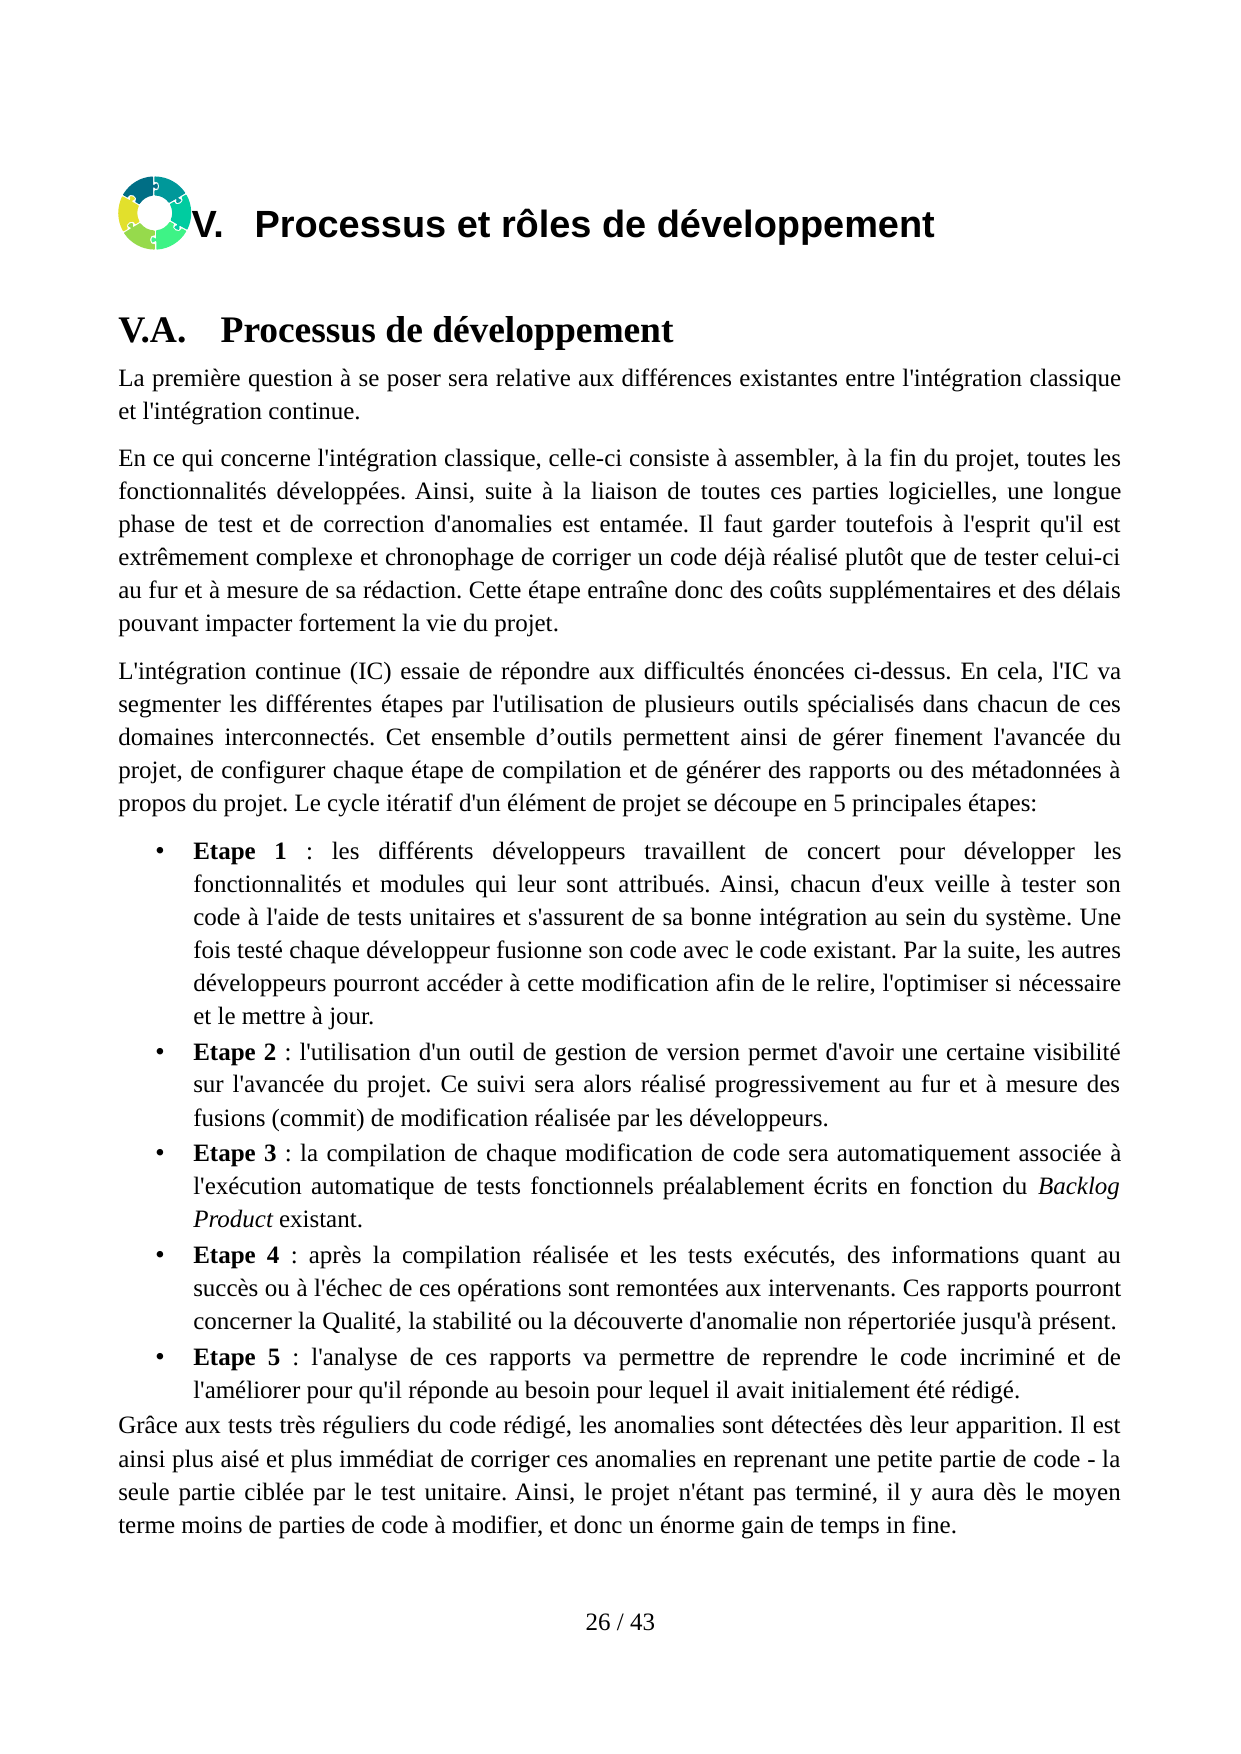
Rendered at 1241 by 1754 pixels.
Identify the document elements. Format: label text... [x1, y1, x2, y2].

text La première question à se poser sera relative aux différences existantes entre l'intégration classique et l'intégration continue. [118, 363, 1122, 424]
list Etape 4 : après la compilation réalisée et les tests exécutés, des informations quant au succès ou à l'échec de ces opérations sont remontées aux intervenants. Ces rapports pourront concerner la Qualité, la stabilité ou la découverte d'anomalie non répertoriée jusqu'à présent. [156, 1240, 1122, 1335]
subtitle Processus et rôles de développement [175, 201, 1122, 245]
text Grâce aux tests très réguliers du code rédigé, les anomalies sont détectées dès leur apparition. Il est ainsi plus aisé et plus immédiat de corriger ces anomalies en reprenant une petite partie de code - la seule partie ciblée par le test unitaire. Ainsi, le projet n'étant pas terminé, il y aura dès le moyen terme moins de parties de code à modifier, et donc un énorme gain de temps in fine. [118, 1411, 1122, 1538]
subtitle Processus de développement [118, 307, 1122, 350]
text En ce qui concerne l'intégration classique, celle-ci consiste à assembler, à la fin du projet, toutes les fonctionnalités développées. Ainsi, suite à la liaison de toutes ces parties logicielles, une longue phase de test et de correction d'anomalies est entamée. Il faut garder toutefois à l'esprit qu'il est extrêmement complexe et chronophage de corriger un code déjà réalisé plutôt que de tester celui-ci au fur et à mesure de sa rédaction. Cette étape entraîne donc des coûts supplémentaires et des délais pouvant impacter fortement la vie du projet. [118, 443, 1122, 637]
list Etape 5 : l'analyse de ces rapports va permettre de reprendre le code incriminé et de l'améliorer pour qu'il réponde au besoin pour lequel il avait initialement été rédigé. [156, 1342, 1122, 1404]
list Etape 3 : la compilation de chaque modification de code sera automatiquement associée à l'exécution automatique de tests fonctionnels préalablement écrits en fonction du Backlog Product existant. [156, 1138, 1122, 1233]
text L'intégration continue (IC) essaie de répondre aux difficultés énoncées ci-dessus. En cela, l'IC va segmenter les différentes étapes par l'utilisation de plusieurs outils spécialisés dans chacun de ces domaines interconnectés. Cet ensemble d’outils permettent ainsi de gérer finement l'avancée du projet, de configurer chaque étape de compilation et de générer des rapports ou des métadonnées à propos du projet. Le cycle itératif d'un élément de projet se découpe en 5 principales étapes: [118, 656, 1122, 817]
list Etape 1 : les différents développeurs travaillent de concert pour développer les fonctionnalités et modules qui leur sont attribués. Ainsi, chacun d'eux veille à tester son code à l'aide de tests unitaires et s'assurent de sa bonne intégration au sein du système. Une fois testé chaque développeur fusionne son code avec le code existant. Par la suite, les autres développeurs pourront accéder à cette modification afin de le relire, l'optimiser si nécessaire et le mettre à jour. [156, 836, 1122, 1029]
subtitle [138, 201, 172, 238]
list Etape 2 : l'utilisation d'un outil de gestion de version permet d'avoir une certaine visibilité sur l'avancée du projet. Ce suivi sera alors réalisé progressivement au fur et à mesure des fusions (commit) de modification réalisée par les développeurs. [156, 1037, 1122, 1131]
